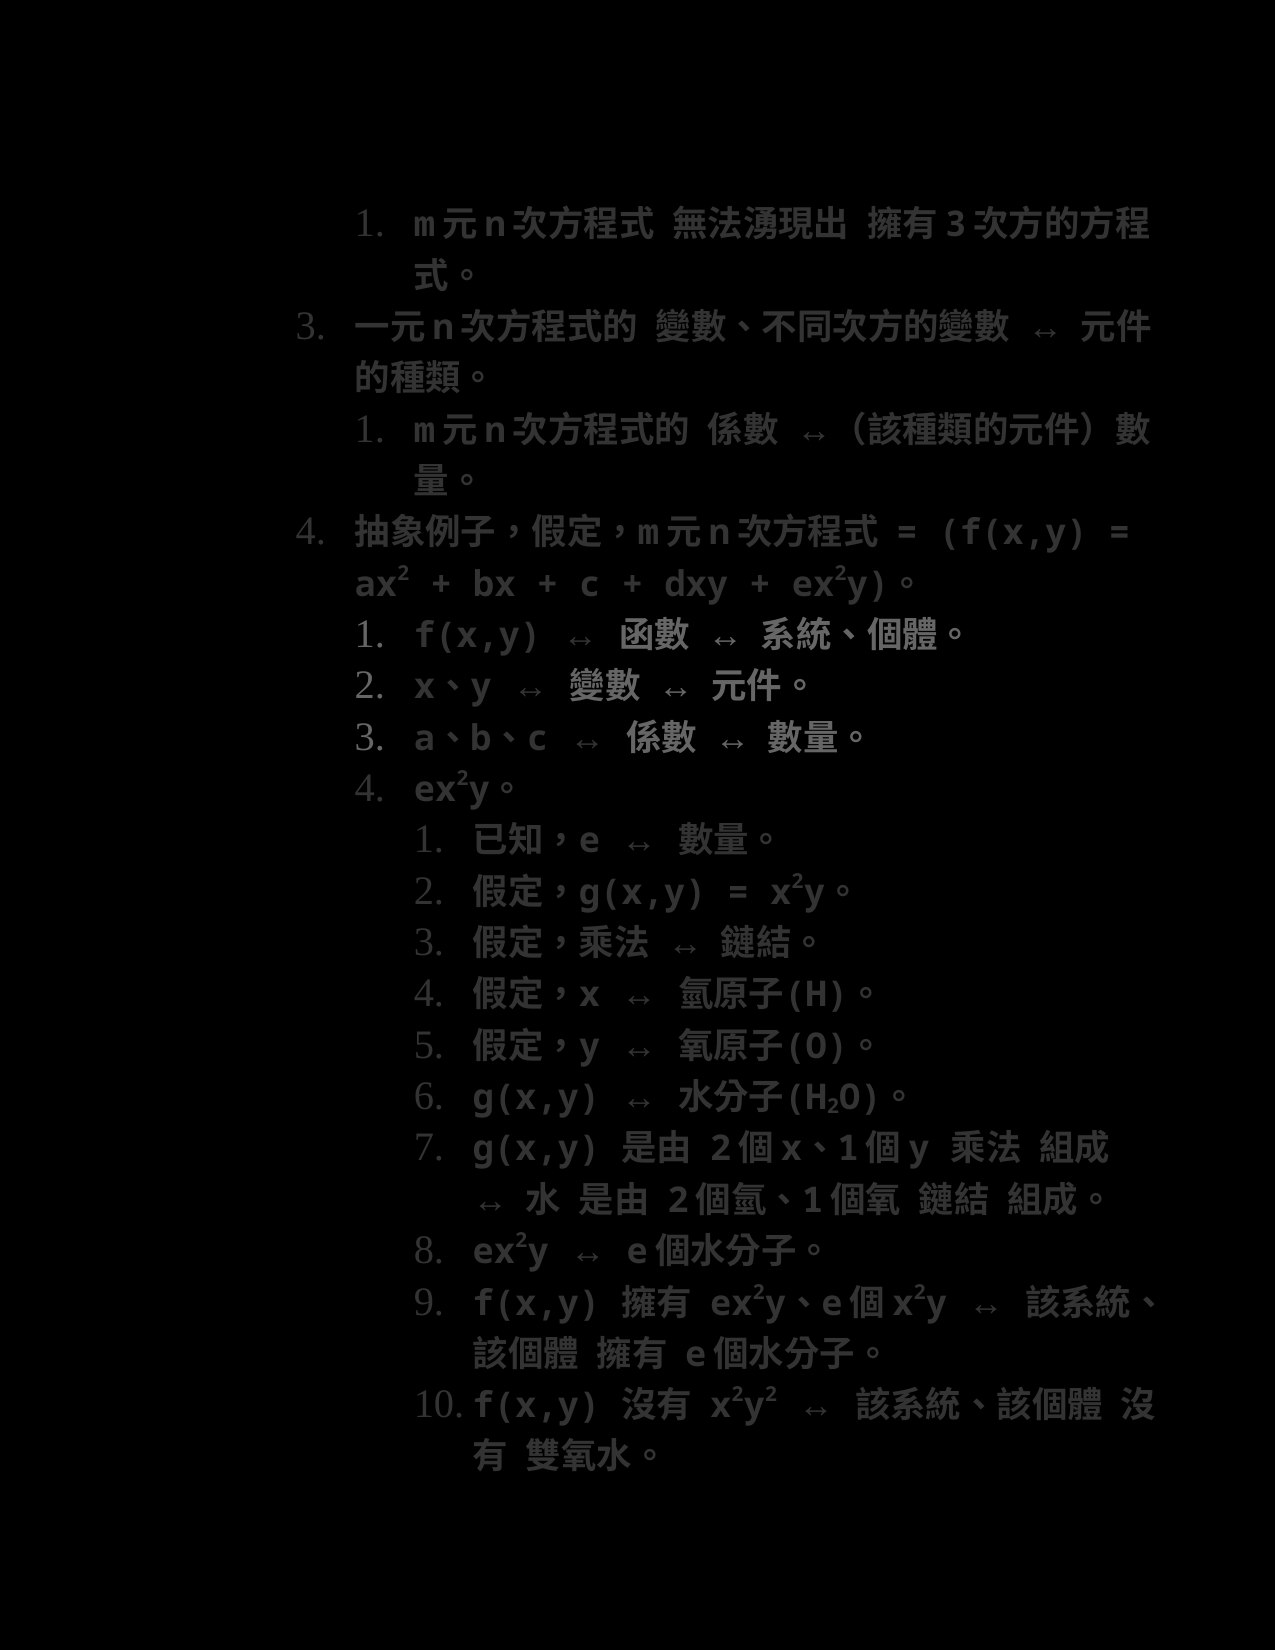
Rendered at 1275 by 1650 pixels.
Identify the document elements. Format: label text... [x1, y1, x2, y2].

list f(x,y) 擁有 ex2y、e個x2y ↔ 該系統、該個體 擁有 e個水分子。 [413, 1274, 1157, 1377]
list g(x,y) 是由 2個x、1個y 乘法 組成 ↔ 水 是由 2個氫、1個氧 鏈結 組成。 [413, 1120, 1157, 1222]
list f(x,y) ↔ 函數 ↔ 系統、個體。 [354, 606, 1157, 658]
list g(x,y) ↔ 水分子(H2O)。 [413, 1068, 1157, 1120]
list ex2y ↔ e個水分子。 [413, 1222, 1157, 1274]
list a、b、c ↔ 係數 ↔ 數量。 [354, 709, 1157, 760]
list m元n次方程式 無法湧現出 擁有3次方的方程式。 [354, 196, 1157, 298]
list 抽象例子，假定，m元n次方程式 = (f(x,y) = ax2 + bx + c + dxy + ex2y)。 [295, 504, 1157, 606]
list x、y ↔ 變數 ↔ 元件。 [354, 658, 1157, 709]
list 假定，乘法 ↔ 鏈結。 [413, 914, 1157, 966]
list m元n次方程式的 係數 ↔（該種類的元件）數量。 [354, 401, 1157, 504]
list 假定，g(x,y) = x2y。 [413, 863, 1157, 914]
list ex2y。 [354, 760, 1157, 812]
list 已知，e ↔ 數量。 [413, 812, 1157, 863]
list 一元n次方程式的 變數、不同次方的變數 ↔ 元件的種類。 [295, 298, 1157, 401]
list 假定，x ↔ 氫原子(H)。 [413, 966, 1157, 1017]
list f(x,y) 沒有 x2y2 ↔ 該系統、該個體 沒有 雙氧水。 [413, 1377, 1157, 1479]
list 假定，y ↔ 氧原子(O)。 [413, 1017, 1157, 1068]
